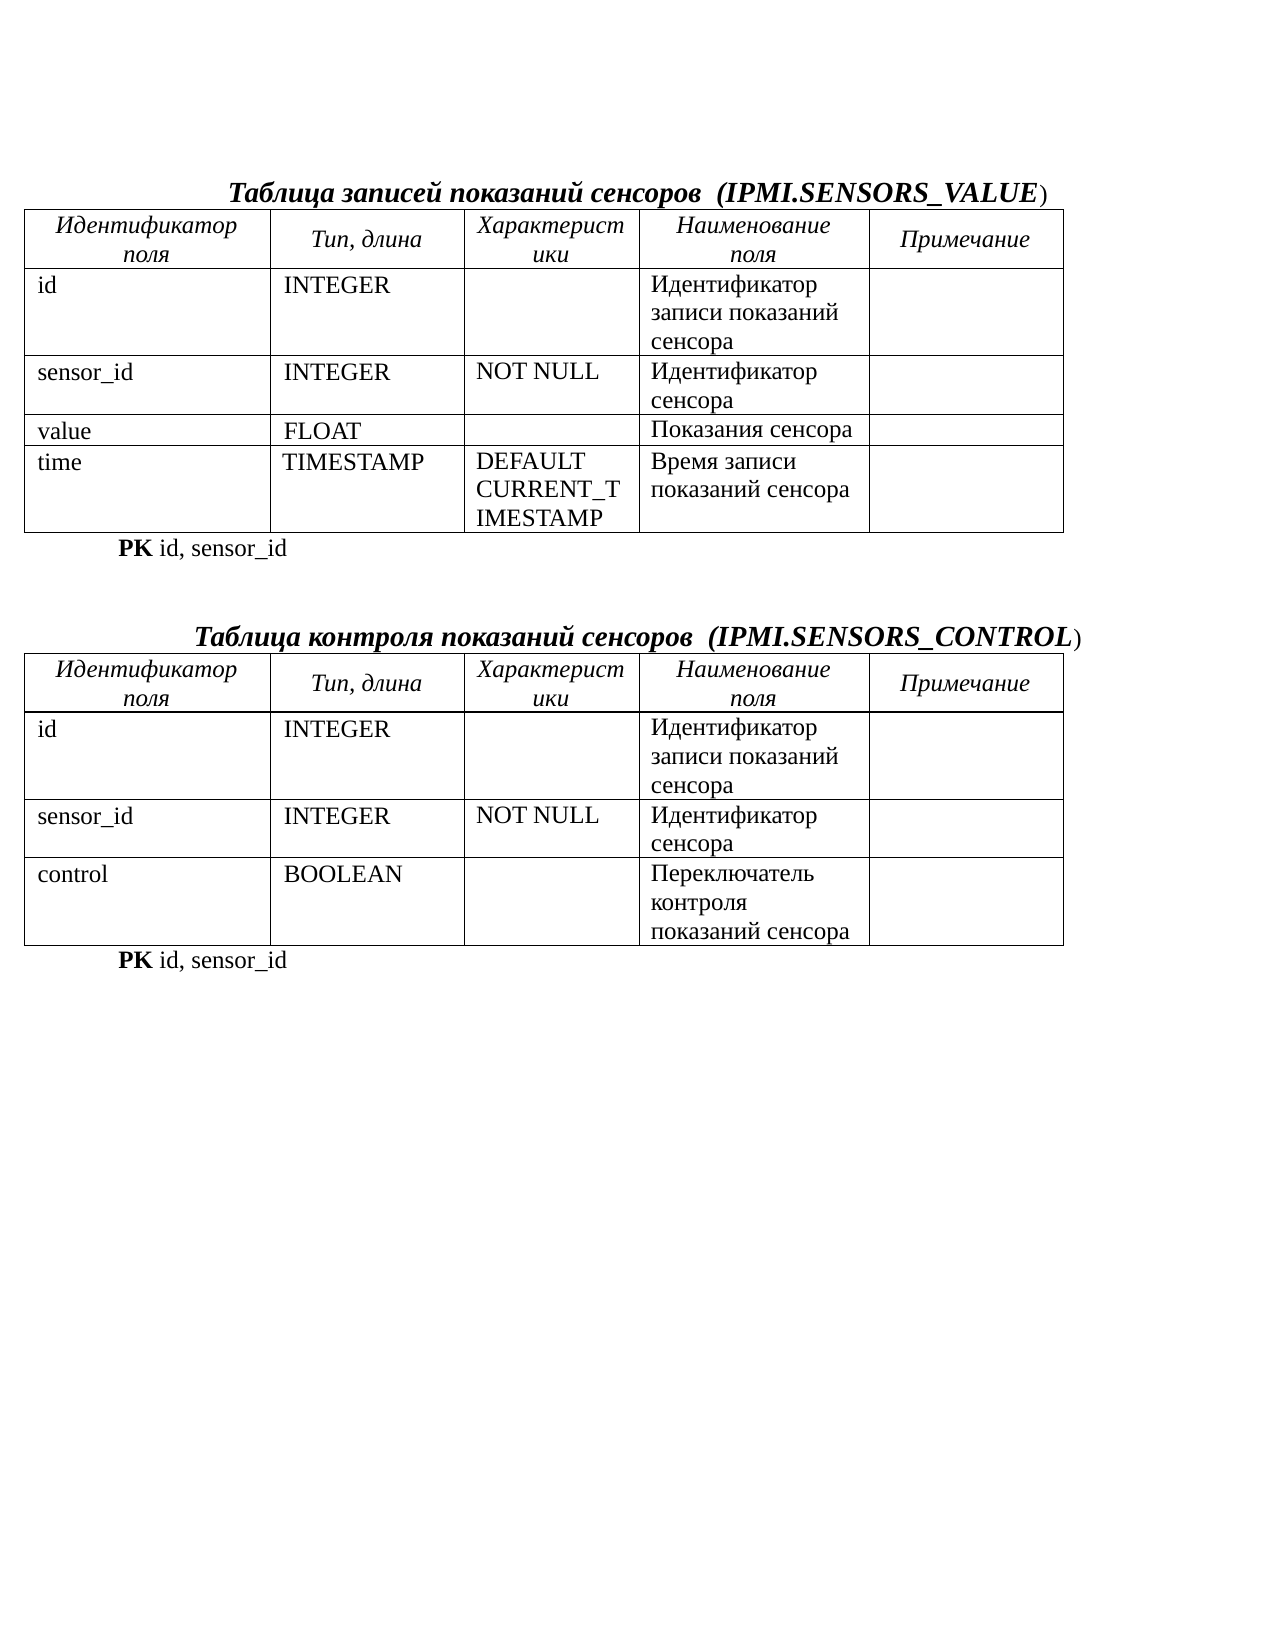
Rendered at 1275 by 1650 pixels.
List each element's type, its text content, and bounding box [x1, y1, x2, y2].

table_cell [465, 858, 639, 944]
table_cell FLOAT [271, 415, 464, 445]
table_cell [870, 713, 1063, 799]
table_cell [465, 713, 639, 799]
table_cell INTEGER [271, 356, 464, 413]
table_cell sensor_id [25, 800, 270, 857]
text Таблица контроля показаний сенсоров (IPMI.SENSORS_CONTROL) [118, 619, 1157, 653]
table_cell Идентификатор записи показаний сенсора [640, 269, 869, 355]
table_cell [870, 800, 1063, 857]
table_header Тип, длина [271, 210, 464, 268]
table_cell Показания сенсора [640, 415, 869, 445]
table_header Характеристики [465, 654, 639, 711]
table_cell INTEGER [271, 269, 464, 355]
table_cell BOOLEAN [271, 858, 464, 944]
table_cell INTEGER [271, 800, 464, 857]
table_cell sensor_id [25, 356, 270, 413]
table_cell Переключатель контроля показаний сенсора [640, 858, 869, 944]
table_cell id [25, 269, 270, 355]
table_cell value [25, 415, 270, 445]
table_cell [870, 858, 1063, 944]
table_cell TIMESTAMP [271, 446, 464, 532]
table_cell Идентификатор сенсора [640, 356, 869, 413]
table_cell id [25, 713, 270, 799]
table_cell [465, 269, 639, 355]
table_header Наименование поля [640, 654, 869, 711]
table_cell time [25, 446, 270, 532]
table_header Идентификатор поля [25, 210, 270, 268]
table_cell DEFAULT CURRENT_TIMESTAMP [465, 446, 639, 532]
table_cell Время записи показаний сенсора [640, 446, 869, 532]
table_header Тип, длина [271, 654, 464, 711]
table_cell NOT NULL [465, 356, 639, 413]
table_header Характеристики [465, 210, 639, 268]
table_cell [870, 446, 1063, 532]
table_cell INTEGER [271, 713, 464, 799]
table_cell NOT NULL [465, 800, 639, 857]
table_header Наименование поля [640, 210, 869, 268]
text Таблица записей показаний сенсоров (IPMI.SENSORS_VALUE) [118, 176, 1157, 209]
table_cell Идентификатор сенсора [640, 800, 869, 857]
table_header Идентификатор поля [25, 654, 270, 711]
table_cell Идентификатор записи показаний сенсора [640, 713, 869, 799]
table_header Примечание [870, 654, 1063, 711]
table_cell control [25, 858, 270, 944]
text PK id, sensor_id [118, 533, 1157, 562]
table_cell [870, 269, 1063, 355]
table_header Примечание [870, 210, 1063, 268]
table_cell [465, 415, 639, 445]
table_cell [870, 415, 1063, 445]
table_cell [870, 356, 1063, 413]
text PK id, sensor_id [118, 946, 1157, 974]
